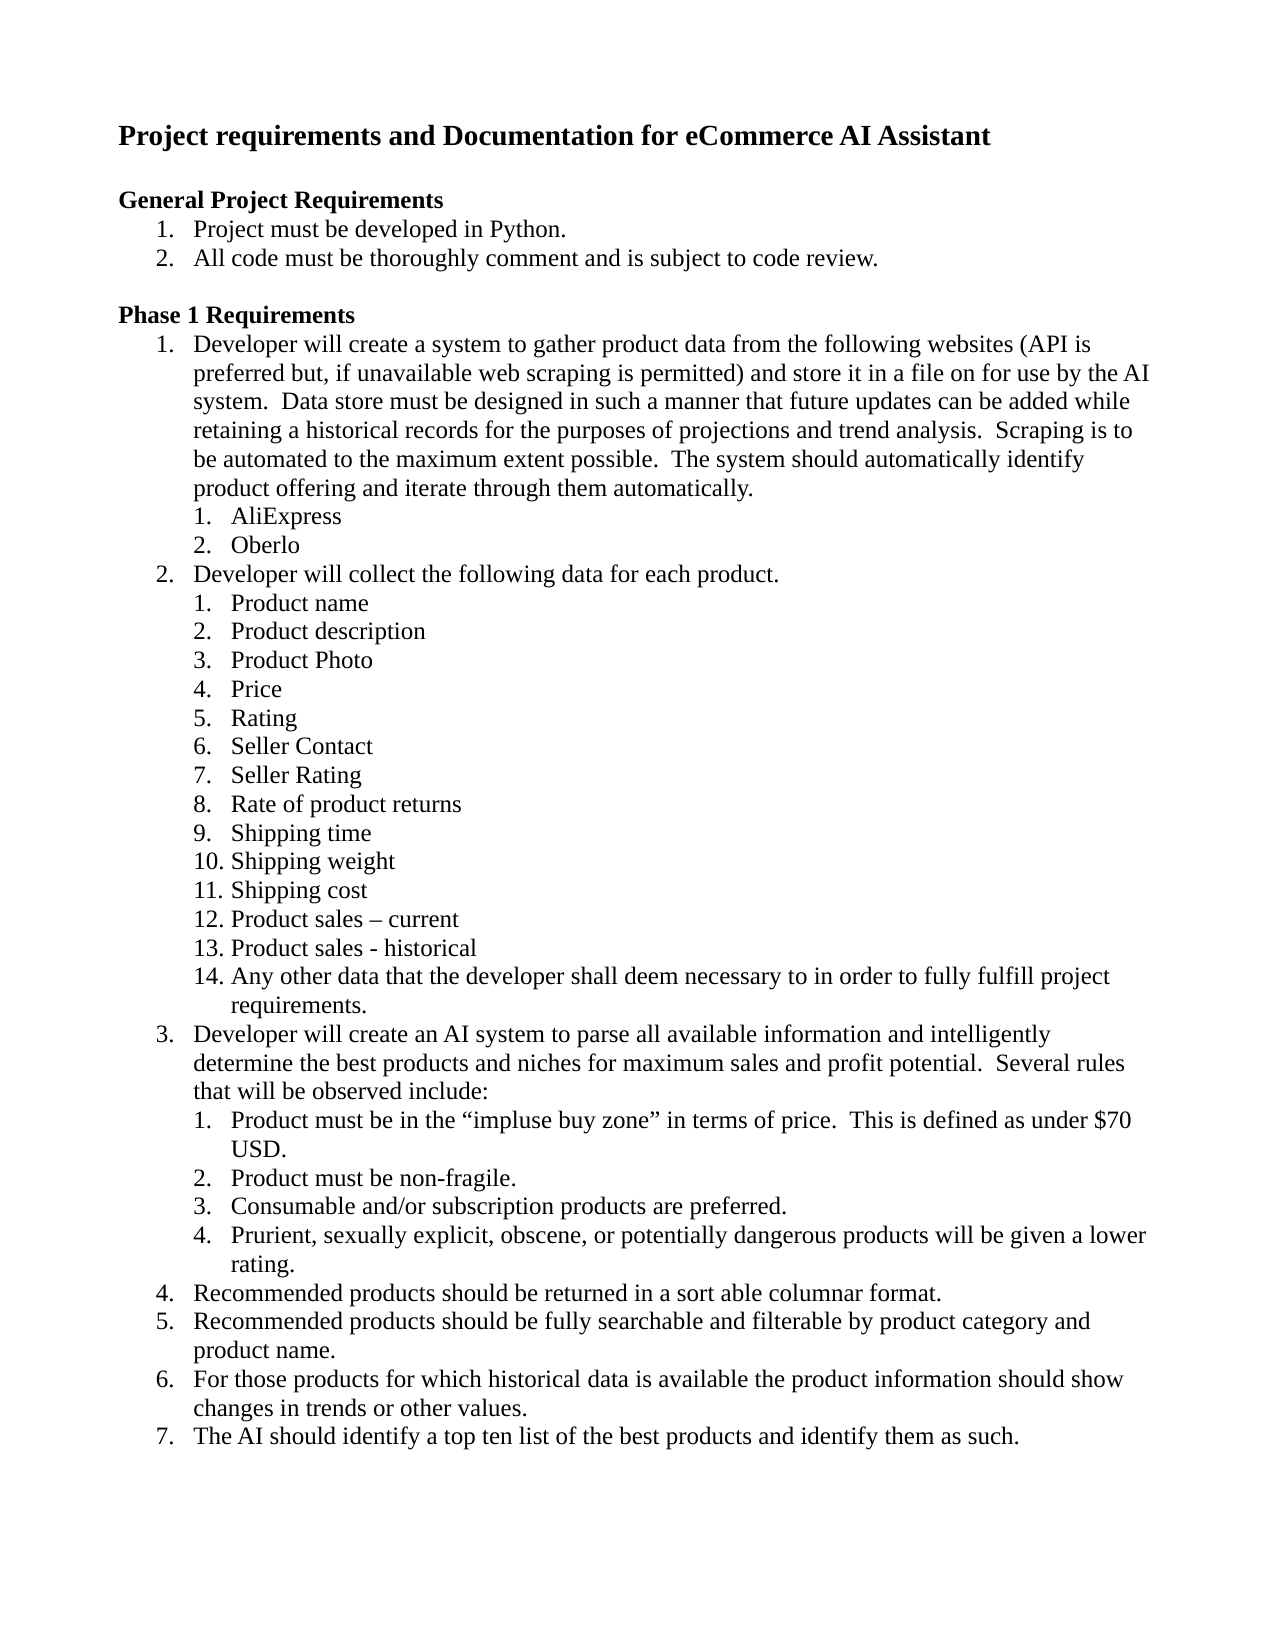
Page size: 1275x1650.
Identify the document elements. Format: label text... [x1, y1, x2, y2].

list Oberlo [193, 530, 1157, 559]
list AliExpress [193, 501, 1157, 530]
list Developer will create an AI system to parse all available information and intelligently determine the best products and niches for maximum sales and profit potential. Several rules that will be observed include: [156, 1019, 1157, 1105]
list Developer will collect the following data for each product. [156, 559, 1157, 588]
list Rate of product returns [193, 789, 1157, 818]
text Phase 1 Requirements [118, 300, 1157, 329]
list Any other data that the developer shall deem necessary to in order to fully fulfill project requirements. [193, 961, 1157, 1019]
list Recommended products should be returned in a sort able columnar format. [156, 1278, 1157, 1306]
list Rating [193, 703, 1157, 731]
list Seller Rating [193, 760, 1157, 789]
list Product sales - historical [193, 933, 1157, 961]
list Product must be non-fragile. [193, 1163, 1157, 1191]
list For those products for which historical data is available the product information should show changes in trends or other values. [156, 1364, 1157, 1421]
list Recommended products should be fully searchable and filterable by product category and product name. [156, 1306, 1157, 1364]
list Prurient, sexually explicit, obscene, or potentially dangerous products will be given a lower rating. [193, 1220, 1157, 1278]
text Project requirements and Documentation for eCommerce AI Assistant [118, 118, 1157, 152]
list Product must be in the “impluse buy zone” in terms of price. This is defined as under $70 USD. [193, 1105, 1157, 1163]
list Shipping time [193, 818, 1157, 846]
text General Project Requirements [118, 185, 1157, 214]
list Shipping weight [193, 846, 1157, 875]
list Developer will create a system to gather product data from the following websites (API is preferred but, if unavailable web scraping is permitted) and store it in a file on for use by the AI system. Data store must be designed in such a manner that future updates can be added while retaining a historical records for the purposes of projections and trend analysis. Scraping is to be automated to the maximum extent possible. The system should automatically identify product offering and iterate through them automatically. [156, 329, 1157, 501]
list All code must be thoroughly comment and is subject to code review. [156, 243, 1157, 271]
list Product name [193, 588, 1157, 616]
list Seller Contact [193, 731, 1157, 760]
list Consumable and/or subscription products are preferred. [193, 1191, 1157, 1220]
list Product Photo [193, 645, 1157, 674]
list The AI should identify a top ten list of the best products and identify them as such. [156, 1421, 1157, 1450]
list Price [193, 674, 1157, 703]
list Project must be developed in Python. [156, 214, 1157, 243]
list Product description [193, 616, 1157, 645]
list Product sales – current [193, 904, 1157, 933]
list Shipping cost [193, 875, 1157, 904]
